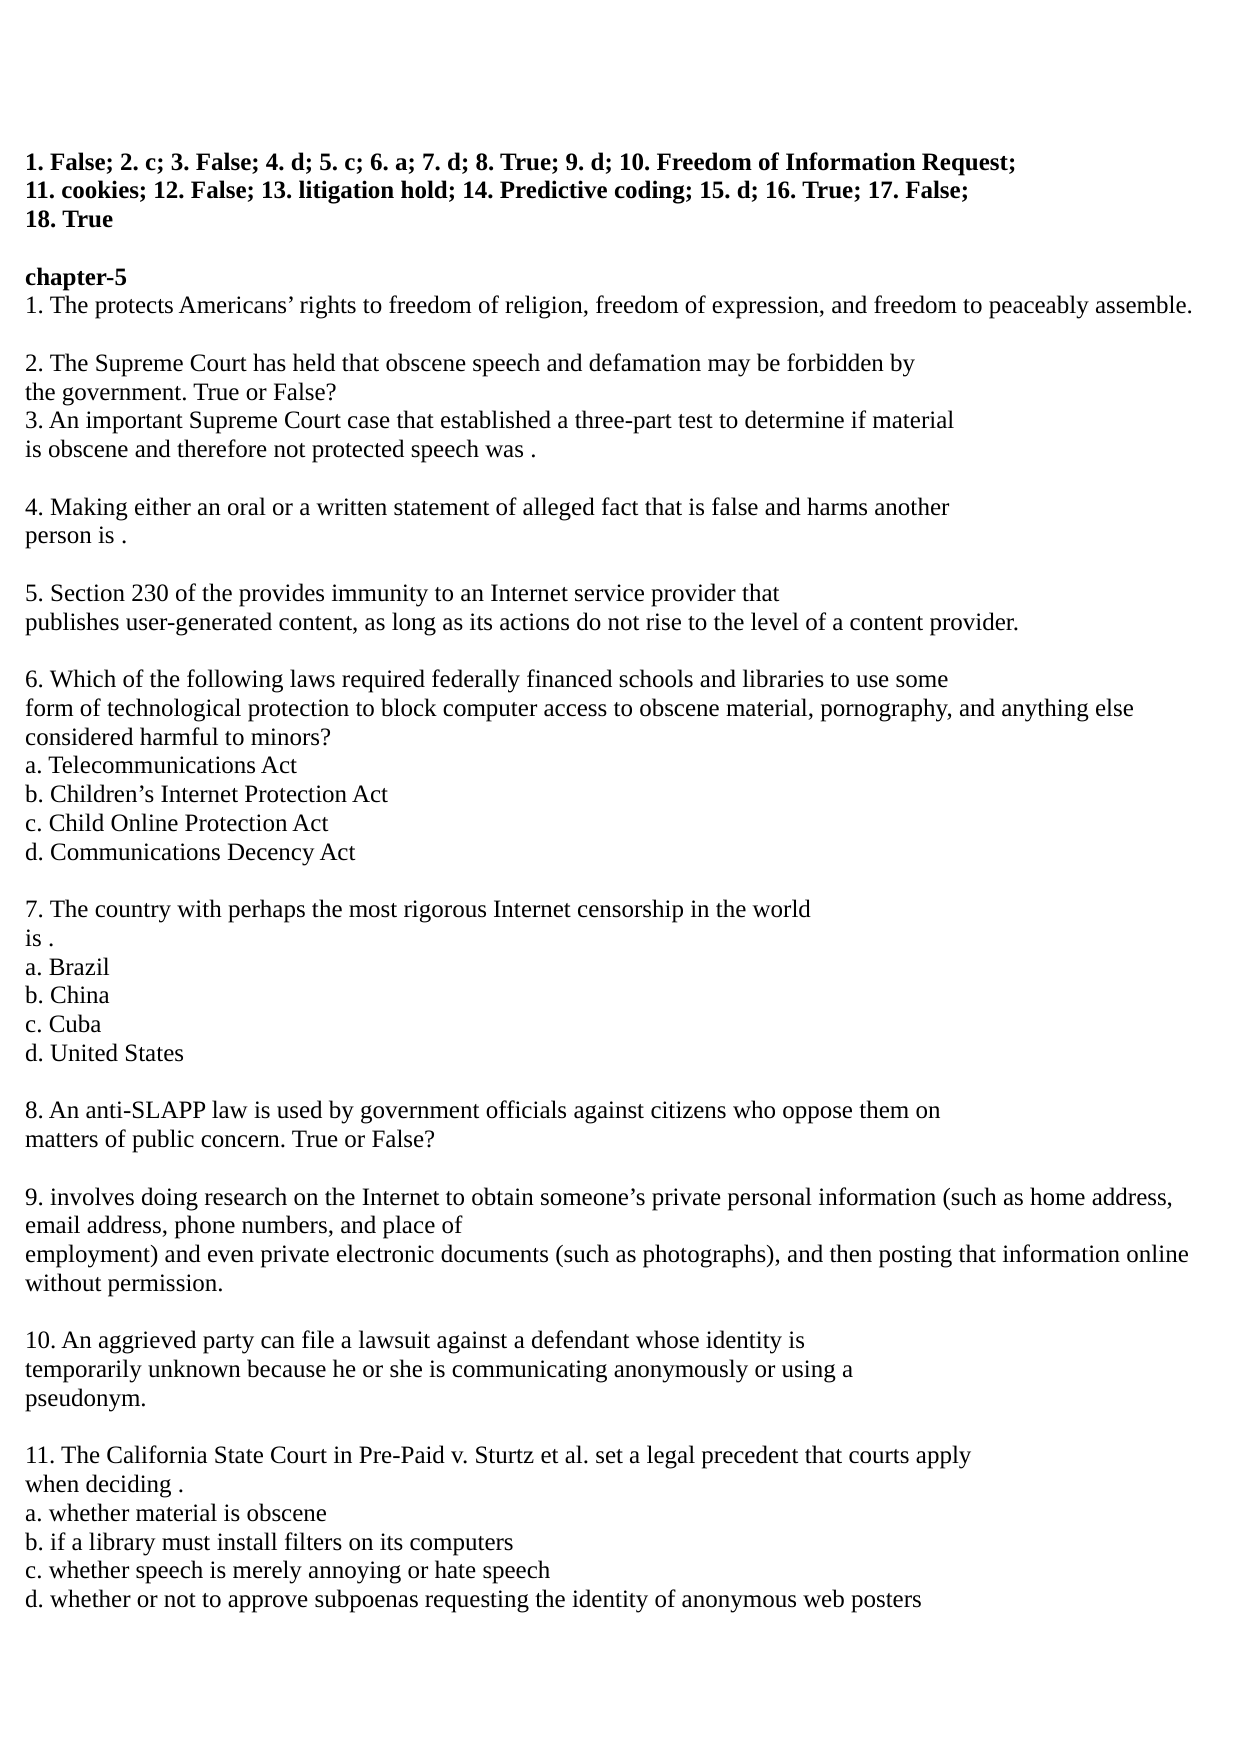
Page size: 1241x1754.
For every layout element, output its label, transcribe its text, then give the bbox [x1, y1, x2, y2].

text is obscene and therefore not protected speech was . [25, 434, 1205, 463]
text a. Brazil [25, 952, 1205, 981]
text 10. An aggrieved party can file a lawsuit against a defendant whose identity is [25, 1326, 1205, 1354]
text a. Telecommunications Act [25, 751, 1205, 779]
text d. United States [25, 1038, 1205, 1067]
text 5. Section 230 of the provides immunity to an Internet service provider that [25, 578, 1205, 607]
text 18. True [25, 204, 1205, 233]
text 6. Which of the following laws required federally financed schools and libraries to use some [25, 664, 1205, 693]
text 11. cookies; 12. False; 13. litigation hold; 14. Predictive coding; 15. d; 16. True; 17. False; [25, 176, 1205, 204]
text 7. The country with perhaps the most rigorous Internet censorship in the world [25, 894, 1205, 923]
text b. China [25, 981, 1205, 1009]
text d. Communications Decency Act [25, 837, 1205, 866]
text 11. The California State Court in Pre-Paid v. Sturtz et al. set a legal precedent that courts apply [25, 1441, 1205, 1469]
text 3. An important Supreme Court case that established a three-part test to determine if material [25, 406, 1205, 434]
text pseudonym. [25, 1383, 1205, 1412]
text b. if a library must install filters on its computers [25, 1527, 1205, 1556]
text d. whether or not to approve subpoenas requesting the identity of anonymous web posters [25, 1584, 1205, 1613]
text form of technological protection to block computer access to obscene material, pornography, and anything else considered harmful to minors? [25, 693, 1205, 751]
text 9. involves doing research on the Internet to obtain someone’s private personal information (such as home address, email address, phone numbers, and place of [25, 1182, 1205, 1239]
text 8. An anti-SLAPP law is used by government officials against citizens who oppose them on [25, 1096, 1205, 1124]
text employment) and even private electronic documents (such as photographs), and then posting that information online without permission. [25, 1239, 1205, 1297]
text when deciding . [25, 1469, 1205, 1498]
text a. whether material is obscene [25, 1498, 1205, 1527]
text is . [25, 923, 1205, 952]
text c. whether speech is merely annoying or hate speech [25, 1556, 1205, 1584]
text 1. The protects Americans’ rights to freedom of religion, freedom of expression, and freedom to peaceably assemble. [25, 291, 1205, 319]
text 4. Making either an oral or a written statement of alleged fact that is false and harms another [25, 492, 1205, 521]
text temporarily unknown because he or she is communicating anonymously or using a [25, 1354, 1205, 1383]
text matters of public concern. True or False? [25, 1124, 1205, 1153]
text the government. True or False? [25, 377, 1205, 406]
text chapter-5 [25, 262, 1205, 291]
text person is . [25, 521, 1205, 549]
text 1. False; 2. c; 3. False; 4. d; 5. c; 6. a; 7. d; 8. True; 9. d; 10. Freedom of Information Request; [25, 147, 1205, 176]
text c. Child Online Protection Act [25, 808, 1205, 837]
text b. Children’s Internet Protection Act [25, 779, 1205, 808]
text c. Cuba [25, 1009, 1205, 1038]
text 2. The Supreme Court has held that obscene speech and defamation may be forbidden by [25, 348, 1205, 377]
text publishes user-generated content, as long as its actions do not rise to the level of a content provider. [25, 607, 1205, 636]
